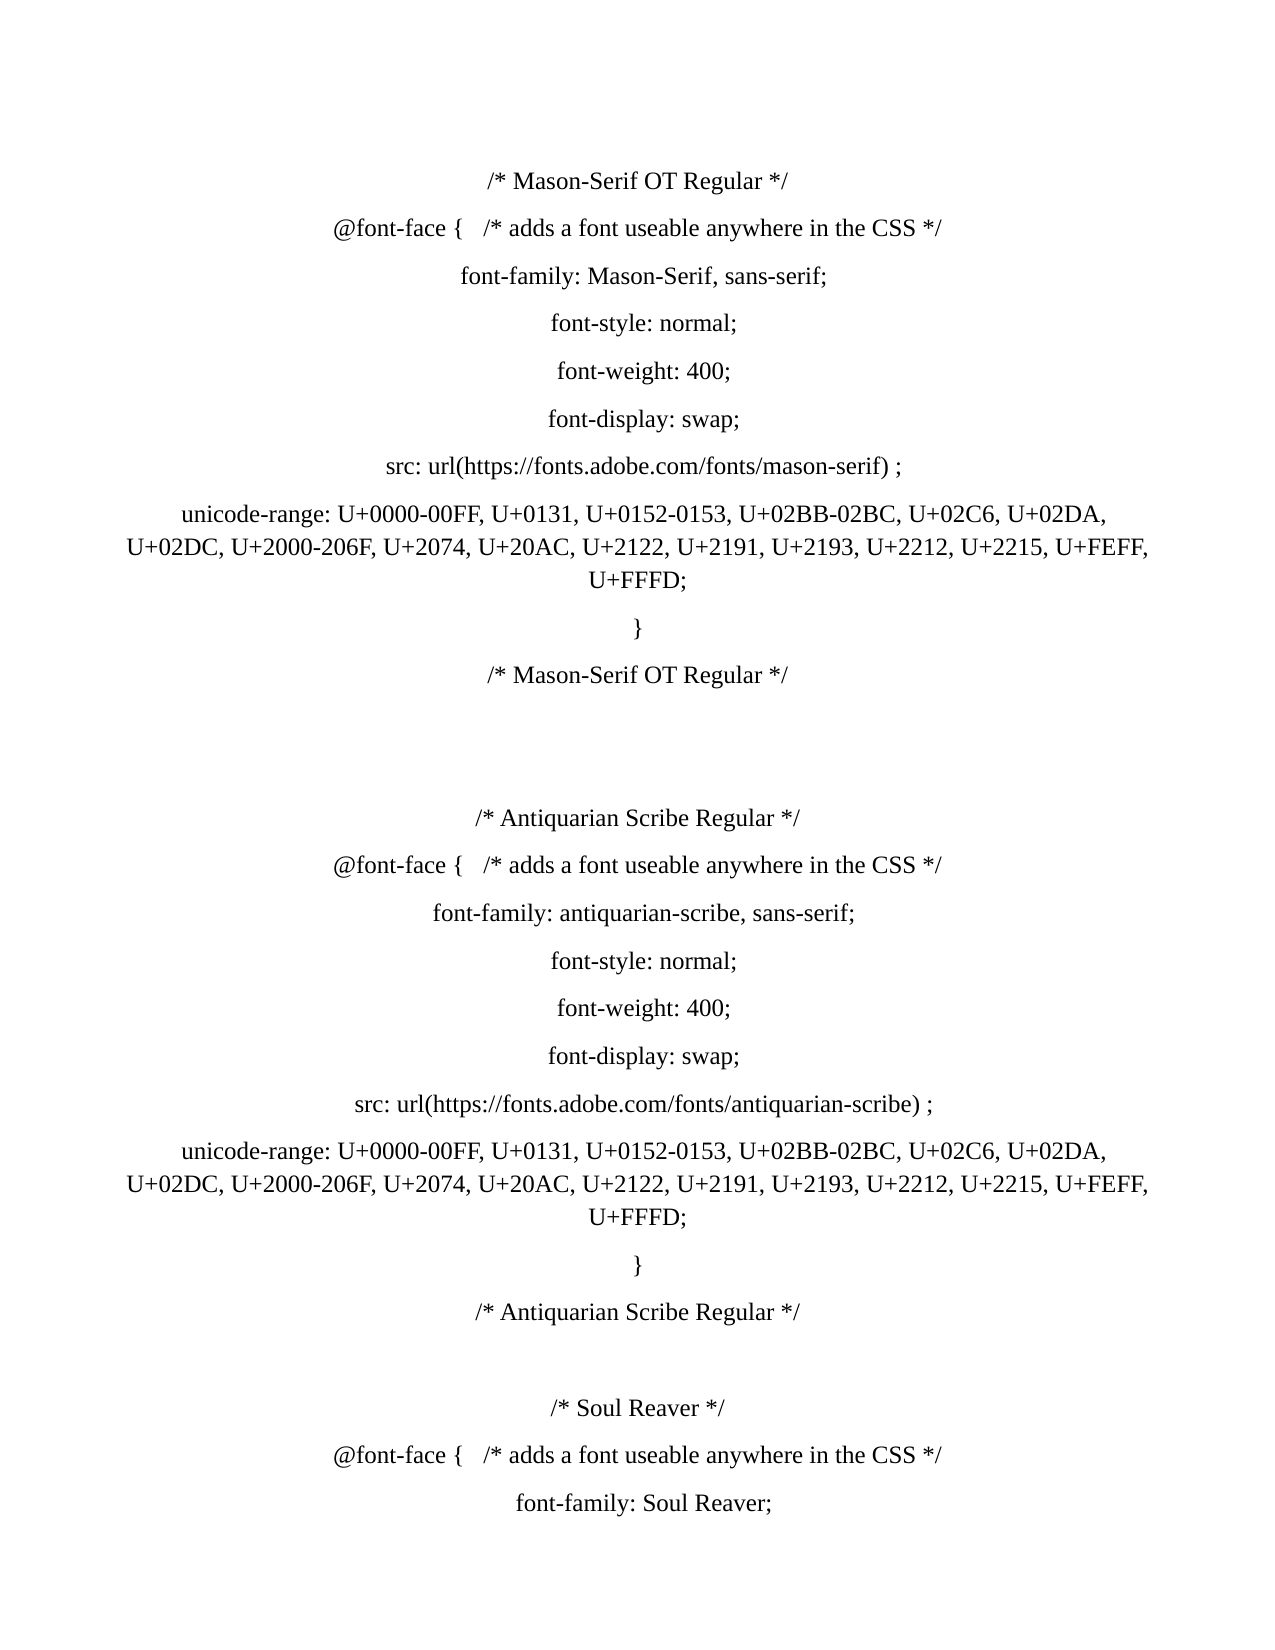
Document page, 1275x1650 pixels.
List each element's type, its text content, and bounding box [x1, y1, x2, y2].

text unicode-range: U+0000-00FF, U+0131, U+0152-0153, U+02BB-02BC, U+02C6, U+02DA, U+02DC, U+2000-206F, U+2074, U+20AC, U+2122, U+2191, U+2193, U+2212, U+2215, U+FEFF, U+FFFD; [118, 499, 1157, 594]
text /* Mason-Serif OT Regular */ [118, 660, 1157, 689]
text unicode-range: U+0000-00FF, U+0131, U+0152-0153, U+02BB-02BC, U+02C6, U+02DA, U+02DC, U+2000-206F, U+2074, U+20AC, U+2122, U+2191, U+2193, U+2212, U+2215, U+FEFF, U+FFFD; [118, 1136, 1157, 1231]
text font-family: antiquarian-scribe, sans-serif; [118, 898, 1157, 927]
text @font-face { /* adds a font useable anywhere in the CSS */ [118, 851, 1157, 879]
text } [118, 1250, 1157, 1279]
text font-style: normal; [118, 946, 1157, 974]
text font-style: normal; [118, 308, 1157, 337]
text font-display: swap; [118, 1041, 1157, 1070]
text @font-face { /* adds a font useable anywhere in the CSS */ [118, 1440, 1157, 1469]
text font-weight: 400; [118, 356, 1157, 385]
text src: url(https://fonts.adobe.com/fonts/mason-serif) ; [118, 451, 1157, 480]
text /* Mason-Serif OT Regular */ [118, 166, 1157, 194]
text /* Soul Reaver */ [118, 1393, 1157, 1421]
text @font-face { /* adds a font useable anywhere in the CSS */ [118, 213, 1157, 242]
text /* Antiquarian Scribe Regular */ [118, 803, 1157, 832]
text } [118, 613, 1157, 641]
text font-display: swap; [118, 404, 1157, 432]
text /* Antiquarian Scribe Regular */ [118, 1297, 1157, 1326]
text font-weight: 400; [118, 993, 1157, 1022]
text src: url(https://fonts.adobe.com/fonts/antiquarian-scribe) ; [118, 1089, 1157, 1117]
text font-family: Soul Reaver; [118, 1488, 1157, 1517]
text font-family: Mason-Serif, sans-serif; [118, 261, 1157, 290]
